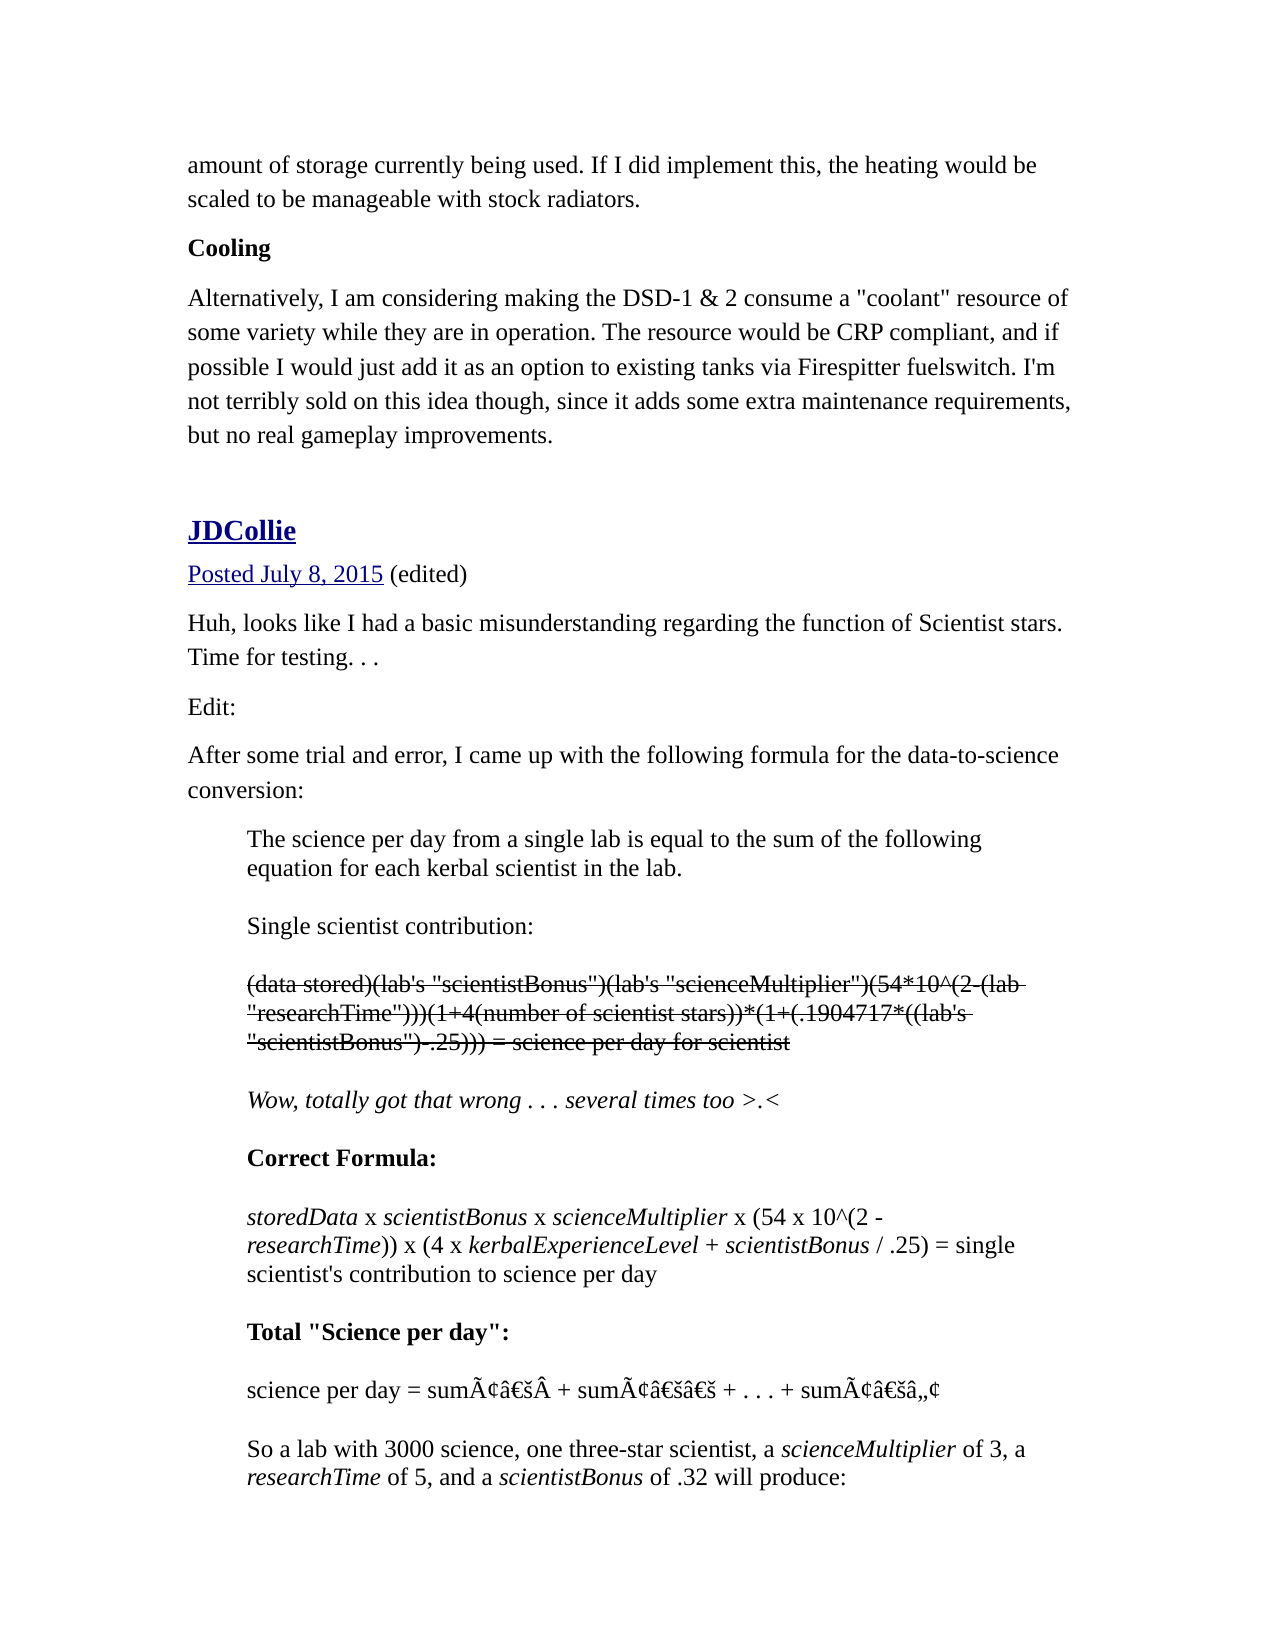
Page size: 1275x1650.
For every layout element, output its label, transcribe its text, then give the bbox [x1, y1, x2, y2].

text Alternatively, I am considering making the DSD-1 & 2 consume a "coolant" resource of some variety while they are in operation. The resource would be CRP compliant, and if possible I would just add it as an option to existing tanks via Firespitter fuelswitch. I'm not terribly sold on this idea though, since it adds some extra maintenance requirements, but no real gameplay improvements. [187, 283, 1087, 449]
text So a lab with 3000 science, one three-star scientist, a scienceMultiplier of 3, a researchTime of 5, and a scientistBonus of .32 will produce: [247, 1434, 1028, 1491]
text Correct Formula: [247, 1143, 1028, 1172]
text amount of storage currently being used. If I did implement this, the heating would be scaled to be manageable with stock radiators. [187, 150, 1087, 213]
text Huh, looks like I had a basic misunderstanding regarding the function of Scientist stars. Time for testing. . . [187, 608, 1087, 671]
text (data stored)(lab's "scientistBonus")(lab's "scienceMultiplier")(54*10^(2-(lab "researchTime")))(1+4(number of scientist stars))*(1+(.1904717*((lab's "scientistBonus")-.25))) = science per day for scientist [247, 969, 1028, 1056]
text After some trial and error, I came up with the following formula for the data-to-science conversion: [187, 741, 1087, 804]
text Posted July 8, 2015 (edited) [187, 559, 1087, 588]
text Wow, totally got that wrong . . . several times too >.< [247, 1085, 1028, 1114]
text storedData x scientistBonus x scienceMultiplier x (54 x 10^(2 - researchTime)) x (4 x kerbalExperienceLevel + scientistBonus / .25) = single scientist's contribution to science per day [247, 1202, 1028, 1288]
text Edit: [187, 692, 1087, 720]
text The science per day from a single lab is equal to the sum of the following equation for each kerbal scientist in the lab. [247, 824, 1028, 882]
text Single scientist contribution: [247, 911, 1028, 940]
text Total "Science per day": [247, 1317, 1028, 1346]
subtitle JDCollie [187, 513, 1087, 546]
text Cooling [187, 233, 1087, 262]
text science per day = sumÃ¢â€šÂ + sumÃ¢â€šâ€š + . . . + sumÃ¢â€šâ„¢ [247, 1376, 1028, 1404]
